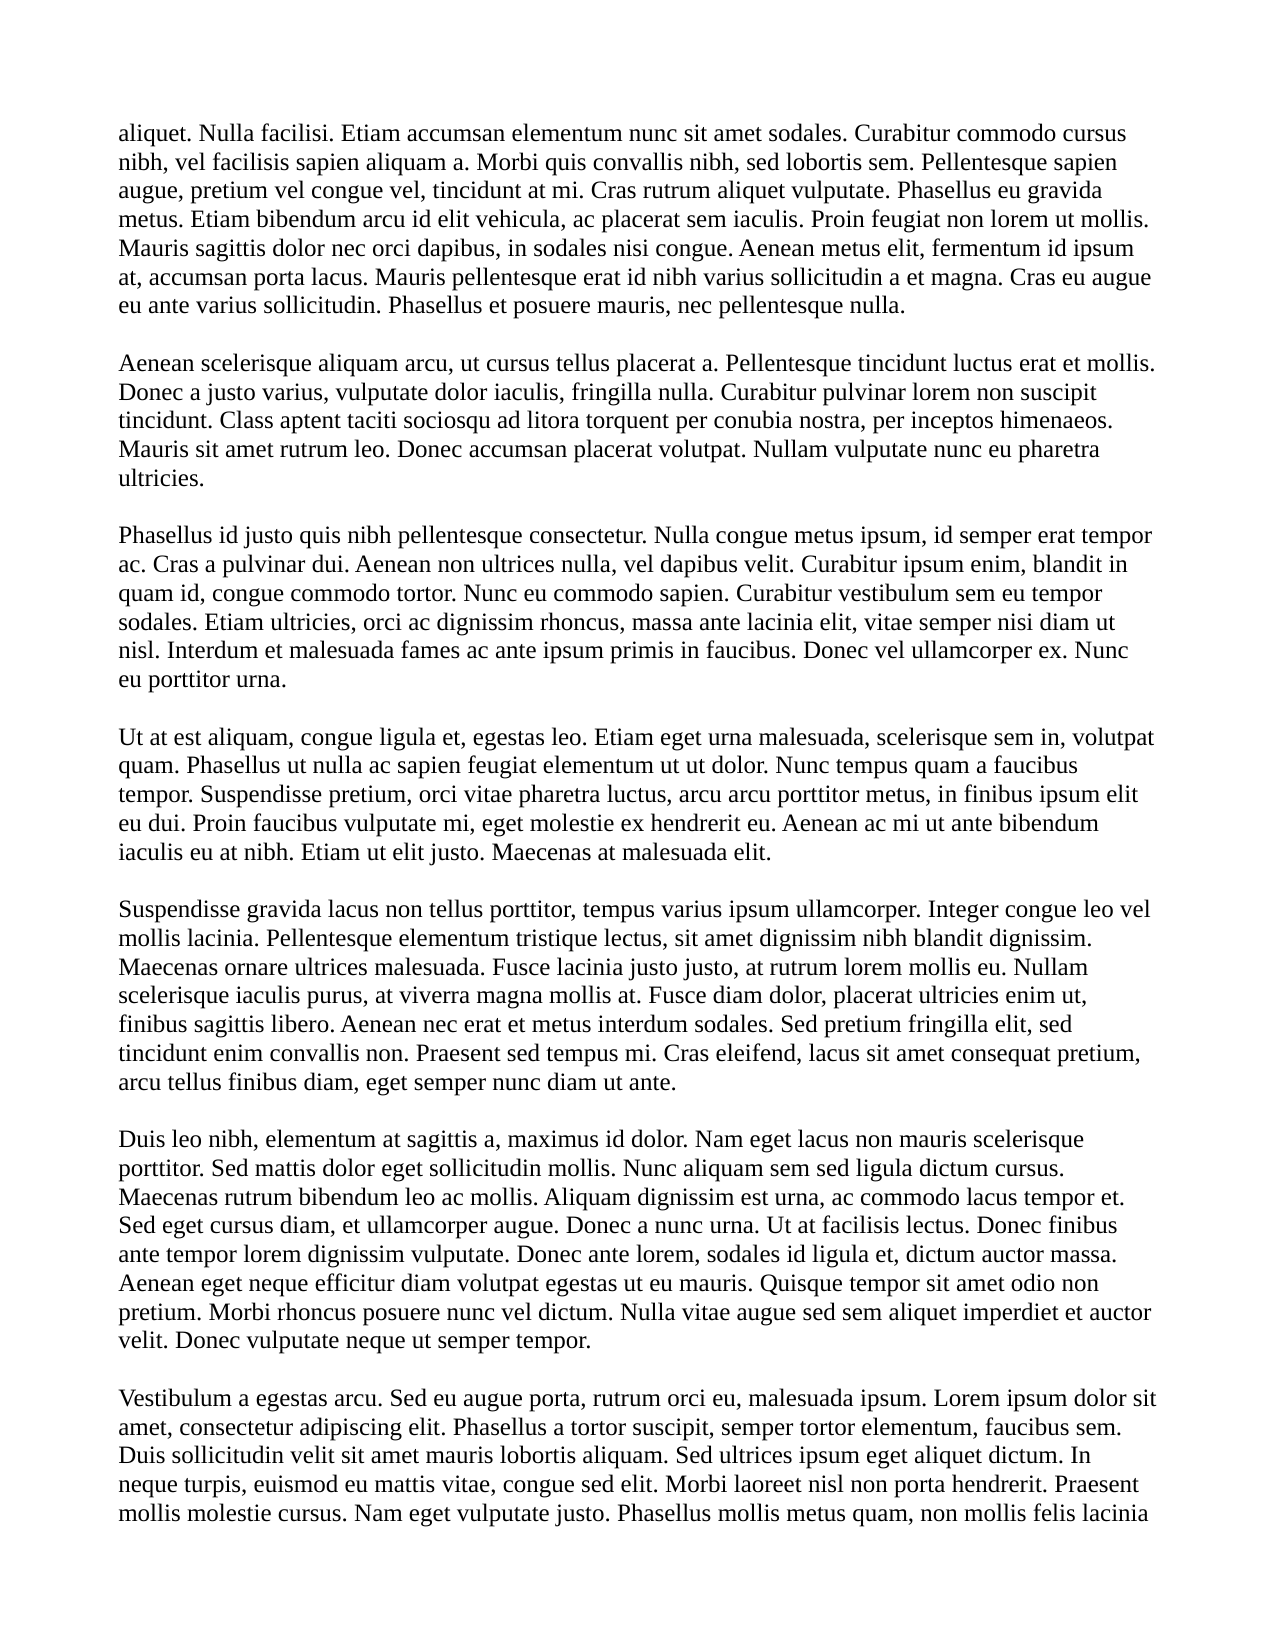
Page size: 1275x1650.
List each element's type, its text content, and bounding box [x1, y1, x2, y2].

text Ut at est aliquam, congue ligula et, egestas leo. Etiam eget urna malesuada, scelerisque sem in, volutpat quam. Phasellus ut nulla ac sapien feugiat elementum ut ut dolor. Nunc tempus quam a faucibus tempor. Suspendisse pretium, orci vitae pharetra luctus, arcu arcu porttitor metus, in finibus ipsum elit eu dui. Proin faucibus vulputate mi, eget molestie ex hendrerit eu. Aenean ac mi ut ante bibendum iaculis eu at nibh. Etiam ut elit justo. Maecenas at malesuada elit. [118, 722, 1157, 866]
text Vestibulum a egestas arcu. Sed eu augue porta, rutrum orci eu, malesuada ipsum. Lorem ipsum dolor sit amet, consectetur adipiscing elit. Phasellus a tortor suscipit, semper tortor elementum, faucibus sem. Duis sollicitudin velit sit amet mauris lobortis aliquam. Sed ultrices ipsum eget aliquet dictum. In neque turpis, euismod eu mattis vitae, congue sed elit. Morbi laoreet nisl non porta hendrerit. Praesent mollis molestie cursus. Nam eget vulputate justo. Phasellus mollis metus quam, non mollis felis lacinia [118, 1383, 1157, 1527]
text Suspendisse gravida lacus non tellus porttitor, tempus varius ipsum ullamcorper. Integer congue leo vel mollis lacinia. Pellentesque elementum tristique lectus, sit amet dignissim nibh blandit dignissim. Maecenas ornare ultrices malesuada. Fusce lacinia justo justo, at rutrum lorem mollis eu. Nullam scelerisque iaculis purus, at viverra magna mollis at. Fusce diam dolor, placerat ultricies enim ut, finibus sagittis libero. Aenean nec erat et metus interdum sodales. Sed pretium fringilla elit, sed tincidunt enim convallis non. Praesent sed tempus mi. Cras eleifend, lacus sit amet consequat pretium, arcu tellus finibus diam, eget semper nunc diam ut ante. [118, 894, 1157, 1096]
text Duis leo nibh, elementum at sagittis a, maximus id dolor. Nam eget lacus non mauris scelerisque porttitor. Sed mattis dolor eget sollicitudin mollis. Nunc aliquam sem sed ligula dictum cursus. Maecenas rutrum bibendum leo ac mollis. Aliquam dignissim est urna, ac commodo lacus tempor et. Sed eget cursus diam, et ullamcorper augue. Donec a nunc urna. Ut at facilisis lectus. Donec finibus ante tempor lorem dignissim vulputate. Donec ante lorem, sodales id ligula et, dictum auctor massa. Aenean eget neque efficitur diam volutpat egestas ut eu mauris. Quisque tempor sit amet odio non pretium. Morbi rhoncus posuere nunc vel dictum. Nulla vitae augue sed sem aliquet imperdiet et auctor velit. Donec vulputate neque ut semper tempor. [118, 1124, 1157, 1354]
text aliquet. Nulla facilisi. Etiam accumsan elementum nunc sit amet sodales. Curabitur commodo cursus nibh, vel facilisis sapien aliquam a. Morbi quis convallis nibh, sed lobortis sem. Pellentesque sapien augue, pretium vel congue vel, tincidunt at mi. Cras rutrum aliquet vulputate. Phasellus eu gravida metus. Etiam bibendum arcu id elit vehicula, ac placerat sem iaculis. Proin feugiat non lorem ut mollis. Mauris sagittis dolor nec orci dapibus, in sodales nisi congue. Aenean metus elit, fermentum id ipsum at, accumsan porta lacus. Mauris pellentesque erat id nibh varius sollicitudin a et magna. Cras eu augue eu ante varius sollicitudin. Phasellus et posuere mauris, nec pellentesque nulla. [118, 118, 1157, 319]
text Aenean scelerisque aliquam arcu, ut cursus tellus placerat a. Pellentesque tincidunt luctus erat et mollis. Donec a justo varius, vulputate dolor iaculis, fringilla nulla. Curabitur pulvinar lorem non suscipit tincidunt. Class aptent taciti sociosqu ad litora torquent per conubia nostra, per inceptos himenaeos. Mauris sit amet rutrum leo. Donec accumsan placerat volutpat. Nullam vulputate nunc eu pharetra ultricies. [118, 348, 1157, 492]
text Phasellus id justo quis nibh pellentesque consectetur. Nulla congue metus ipsum, id semper erat tempor ac. Cras a pulvinar dui. Aenean non ultrices nulla, vel dapibus velit. Curabitur ipsum enim, blandit in quam id, congue commodo tortor. Nunc eu commodo sapien. Curabitur vestibulum sem eu tempor sodales. Etiam ultricies, orci ac dignissim rhoncus, massa ante lacinia elit, vitae semper nisi diam ut nisl. Interdum et malesuada fames ac ante ipsum primis in faucibus. Donec vel ullamcorper ex. Nunc eu porttitor urna. [118, 521, 1157, 693]
